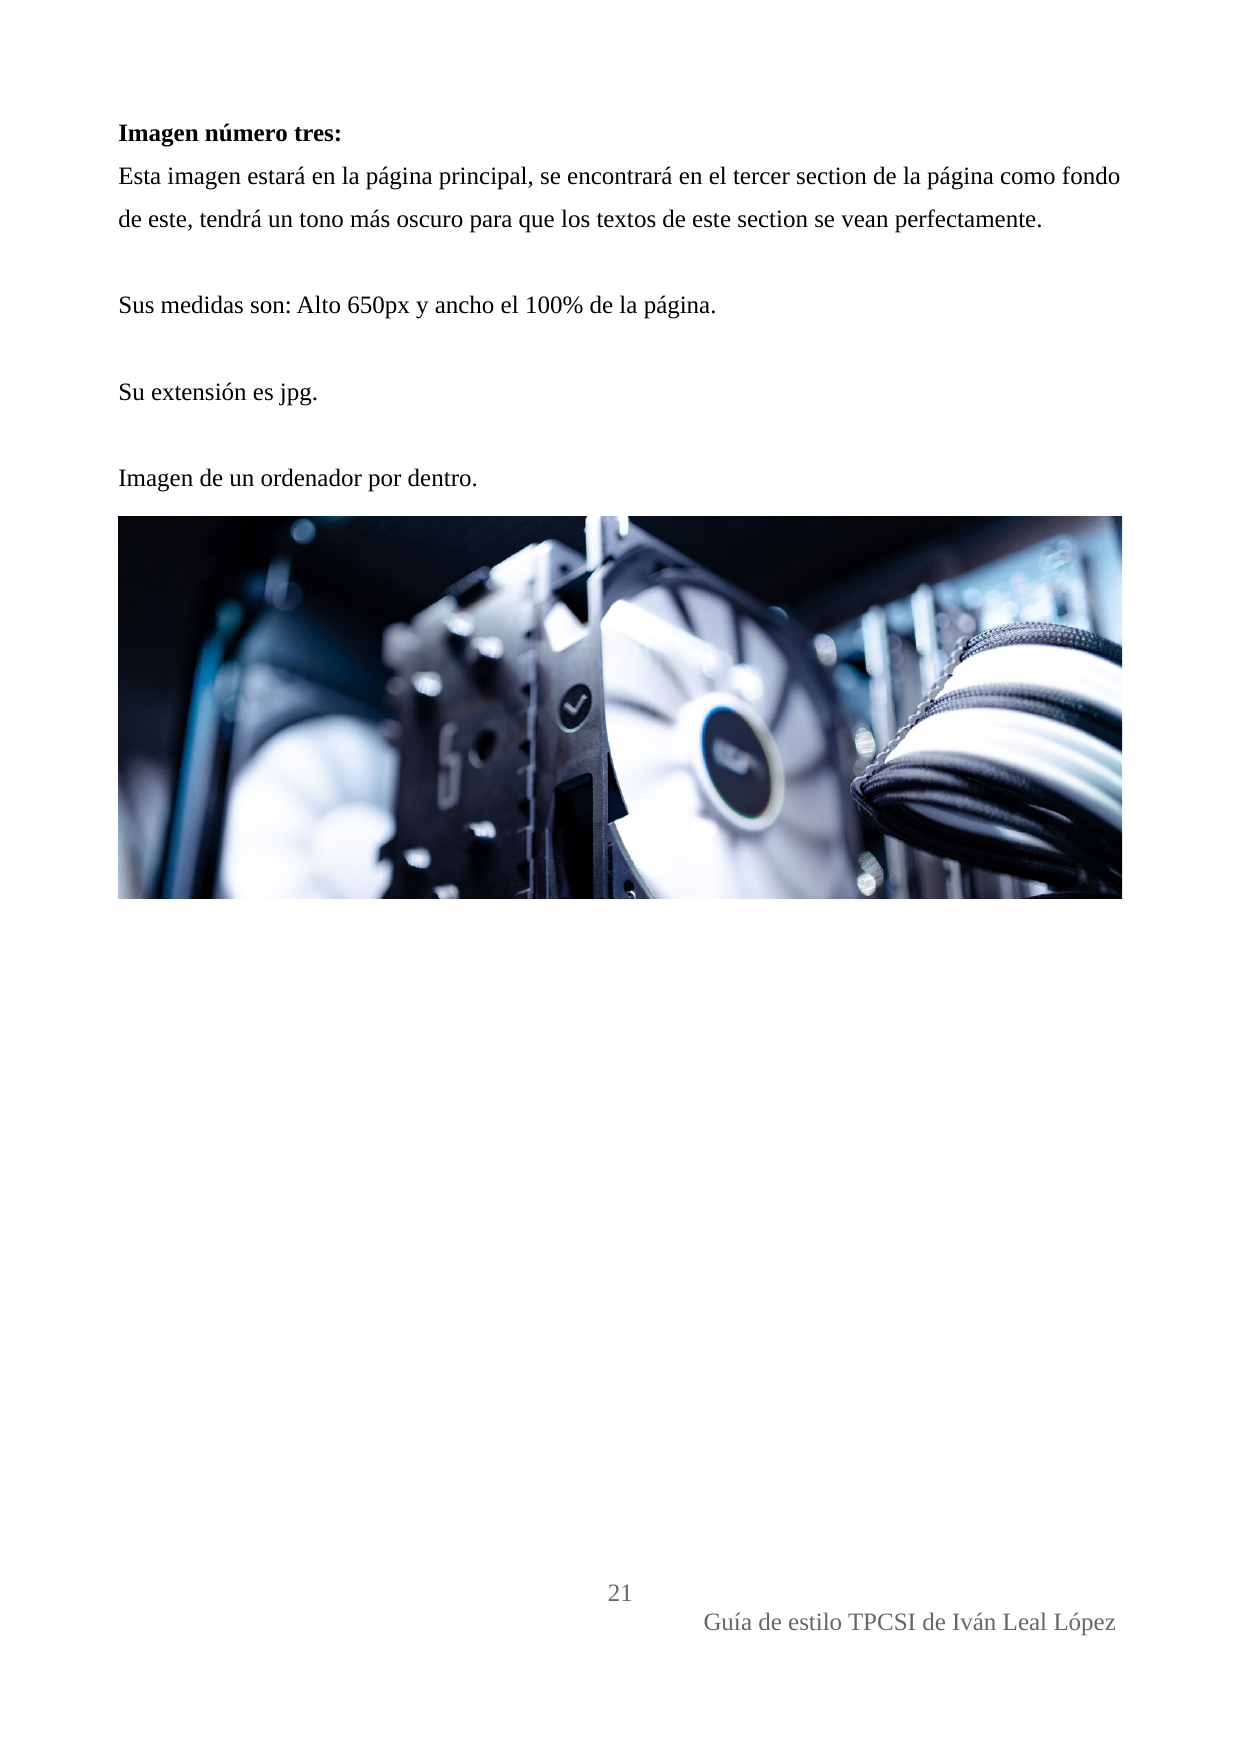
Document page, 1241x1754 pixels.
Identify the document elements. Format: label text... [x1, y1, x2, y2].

picture [118, 516, 1123, 899]
text Esta imagen estará en la página principal, se encontrará en el tercer section de la página como fondo de este, tendrá un tono más oscuro para que los textos de este section se vean perfectamente. [118, 161, 1122, 233]
text Imagen de un ordenador por dentro. [118, 463, 1122, 492]
text Su extensión es jpg. [118, 377, 1122, 406]
text Imagen número tres: [118, 118, 1122, 147]
text Sus medidas son: Alto 650px y ancho el 100% de la página. [118, 291, 1122, 319]
